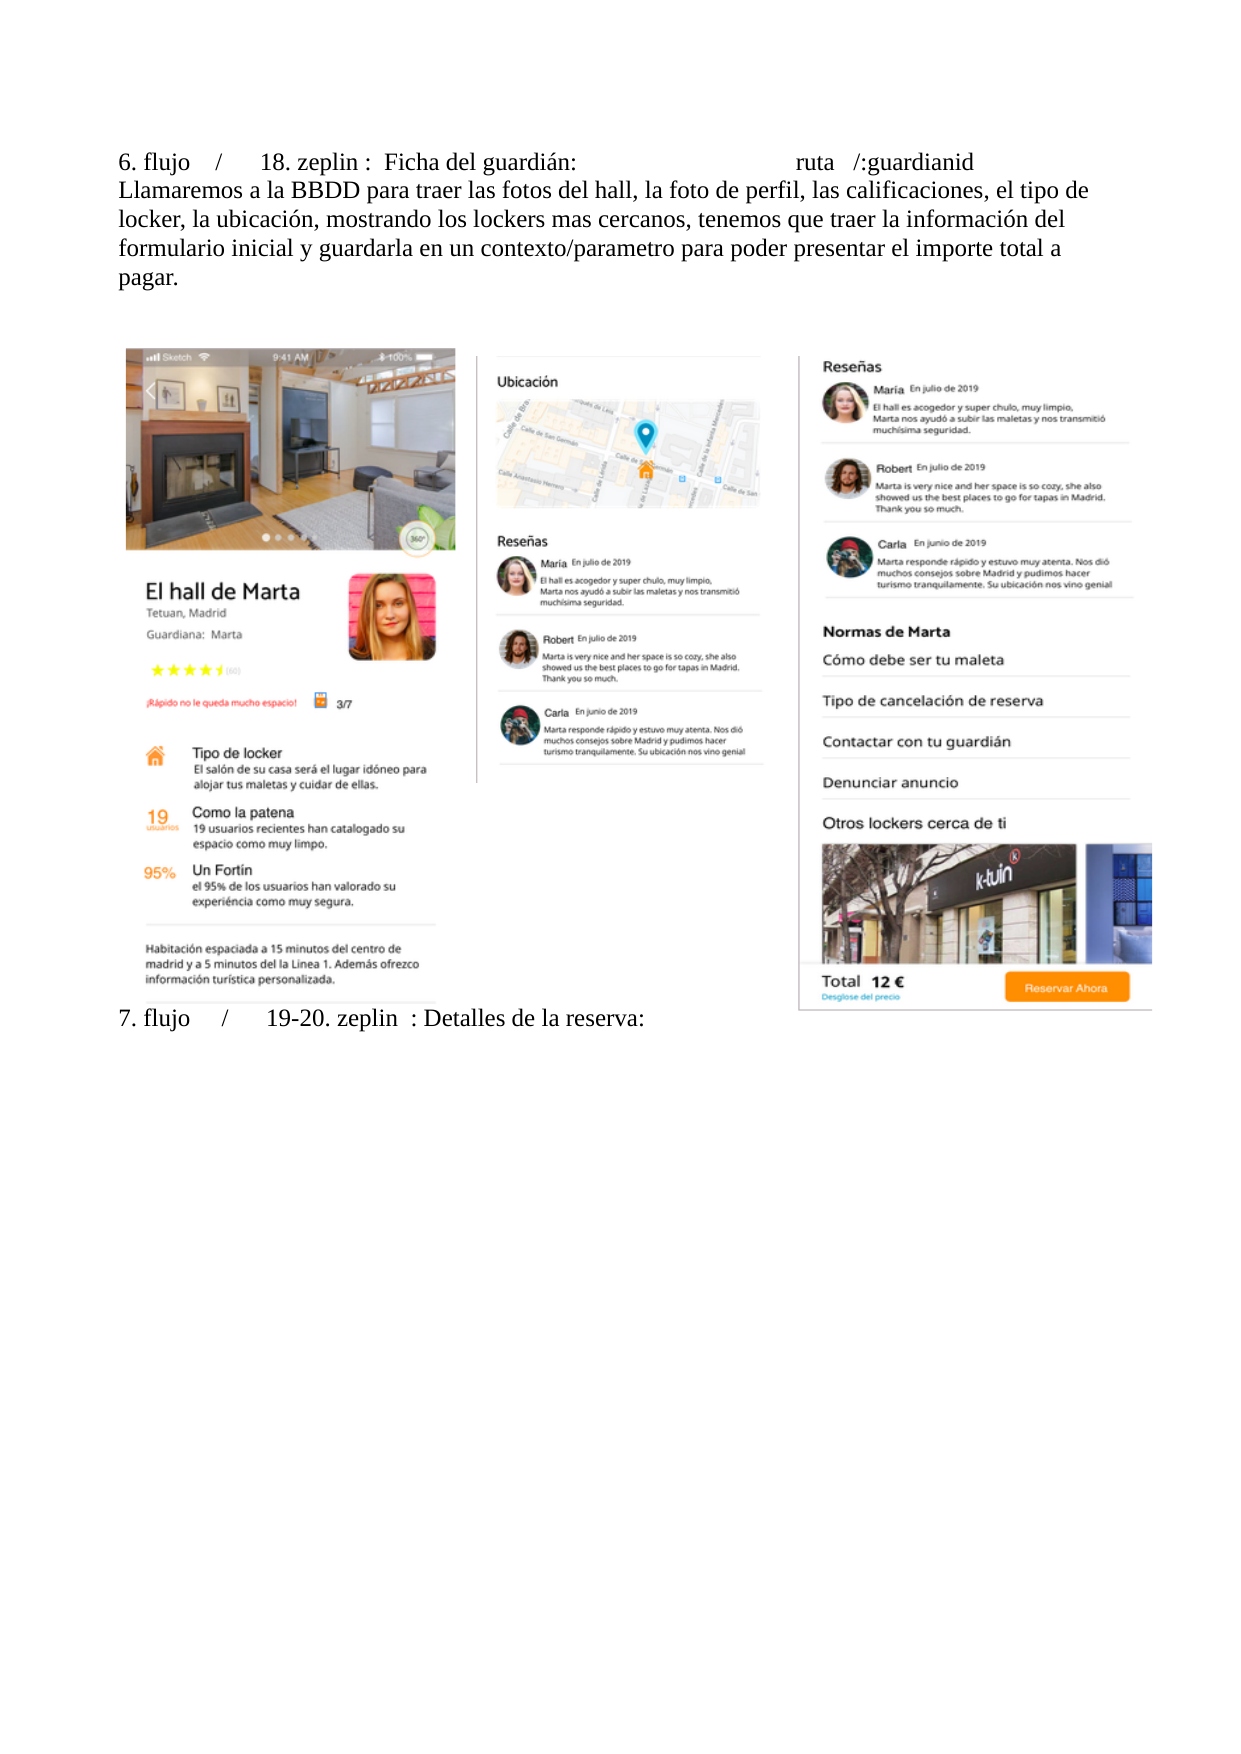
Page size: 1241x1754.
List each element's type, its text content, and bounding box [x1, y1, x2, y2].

text 7. flujo / 19-20. zeplin : Detalles de la reserva: [118, 348, 1122, 1032]
text 6. flujo / 18. zeplin : Ficha del guardián: ruta /:guardianid [118, 147, 1122, 176]
picture [797, 356, 1153, 1012]
picture [125, 348, 456, 1004]
picture [475, 356, 779, 783]
text Llamaremos a la BBDD para traer las fotos del hall, la foto de perfil, las calificaciones, el tipo de locker, la ubicación, mostrando los lockers mas cercanos, tenemos que traer la información del formulario inicial y guardarla en un contexto/parametro para poder presentar el importe total a pagar. [118, 176, 1122, 291]
